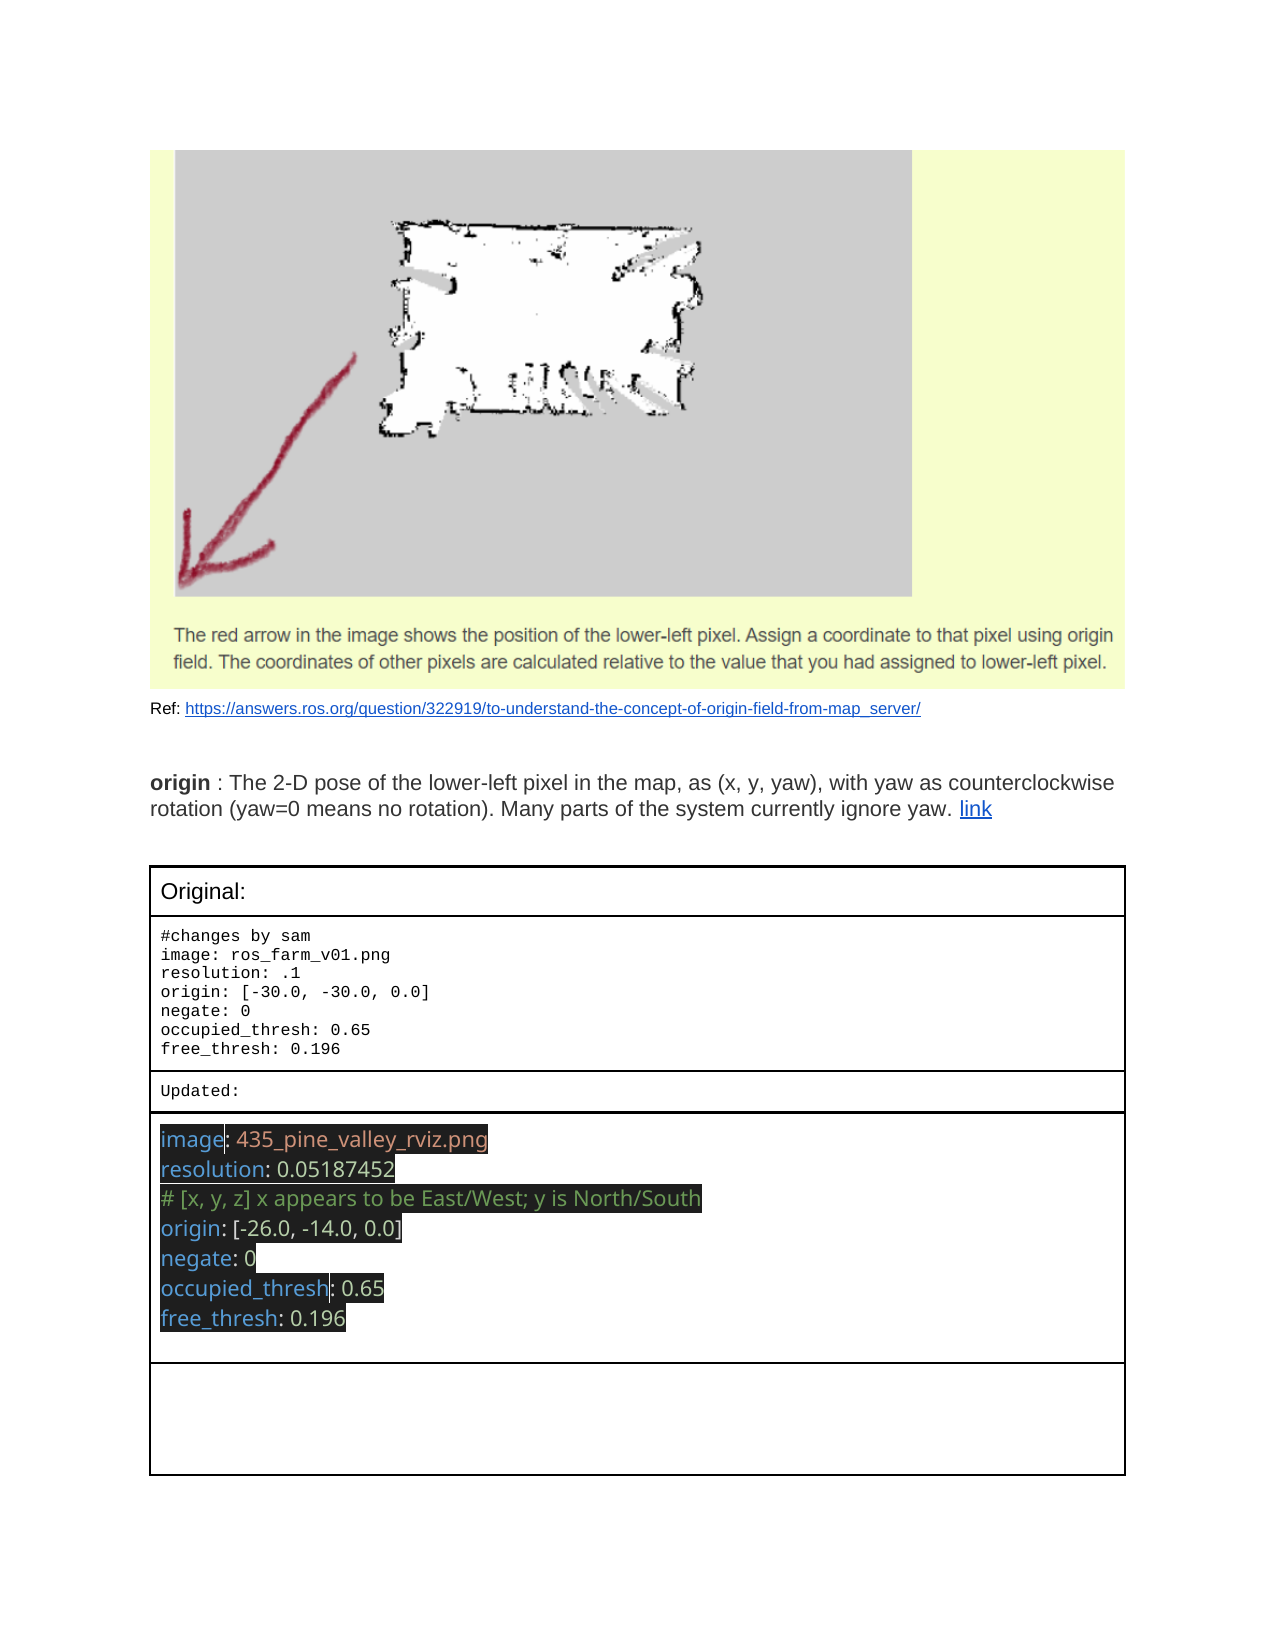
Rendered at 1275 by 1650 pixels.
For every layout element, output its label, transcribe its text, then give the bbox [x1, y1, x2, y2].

picture [150, 150, 1125, 689]
table_cell [151, 1364, 1124, 1474]
table_header Original: [151, 868, 1124, 915]
table_cell image: 435_pine_valley_rviz.png resolution: 0.05187452 # [x, y, z] x appears to be East/West; y is North/South origin: [-26.0, -14.0, 0.0] negate: 0 occupied_thresh: 0.65 free_thresh: 0.196 [151, 1114, 1124, 1362]
table_cell #changes by sam image: ros_farm_v01.png resolution: .1 origin: [-30.0, -30.0, 0.0] negate: 0 occupied_thresh: 0.65 free_thresh: 0.196 [151, 917, 1124, 1069]
text Ref: https://answers.ros.org/question/322919/to-understand-the-concept-of-origin-field-from-map_server/ [150, 699, 1125, 718]
text origin : The 2-D pose of the lower-left pixel in the map, as (x, y, yaw), with yaw as counterclockwise rotation (yaw=0 means no rotation). Many parts of the system currently ignore yaw. link [150, 770, 1125, 821]
table_cell Updated: [151, 1072, 1124, 1111]
